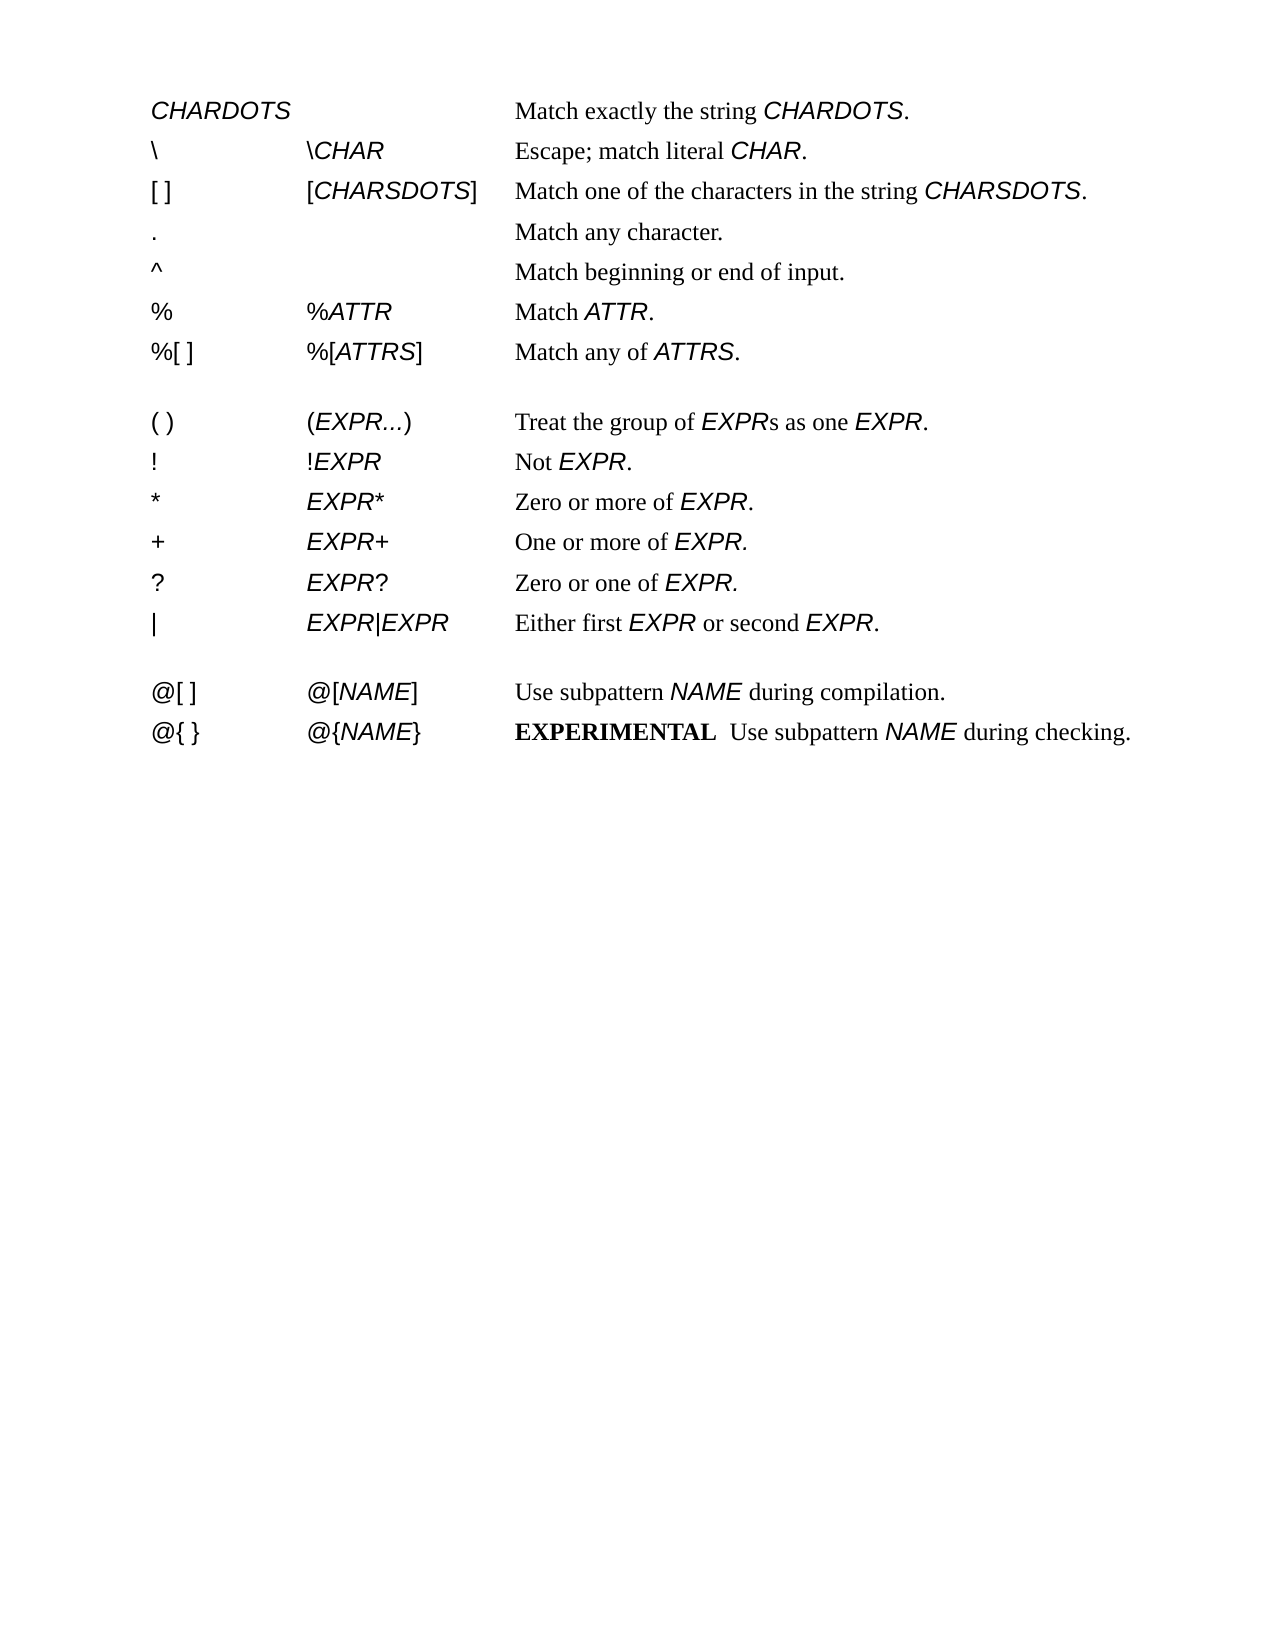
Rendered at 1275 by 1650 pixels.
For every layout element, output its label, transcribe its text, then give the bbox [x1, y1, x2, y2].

table_cell ! [145, 441, 301, 481]
table_cell ? [145, 562, 301, 602]
table_header ( ) [145, 401, 301, 441]
table_cell EXPR? [301, 562, 509, 602]
table_cell | [145, 602, 301, 643]
table_cell Zero or more of EXPR. [509, 481, 1185, 522]
table_cell ^ [145, 251, 301, 291]
table_cell \ [145, 130, 301, 171]
table_header Treat the group of EXPRs as one EXPR. [509, 401, 1185, 441]
table_cell Escape; match literal CHAR. [509, 130, 1185, 171]
table_cell !EXPR [301, 441, 509, 481]
table_cell [CHARSDOTS] [301, 171, 509, 211]
table_cell % [145, 291, 301, 332]
table_cell * [145, 481, 301, 522]
table_cell [301, 251, 509, 291]
table_cell Either first EXPR or second EXPR. [509, 602, 1185, 643]
table_header Match exactly the string CHARDOTS. [509, 90, 1185, 130]
table_cell . [145, 211, 301, 251]
table_cell %[ ] [145, 332, 301, 372]
table_cell Not EXPR. [509, 441, 1185, 481]
table_cell Match any of ATTRS. [509, 332, 1185, 372]
table_cell \CHAR [301, 130, 509, 171]
table_header CHARDOTS [145, 90, 301, 130]
table_cell EXPR+ [301, 522, 509, 562]
table_header @[NAME] [301, 671, 509, 712]
table_cell %ATTR [301, 291, 509, 332]
table_header [301, 90, 509, 130]
table_cell EXPR|EXPR [301, 602, 509, 643]
table_cell + [145, 522, 301, 562]
table_cell %[ATTRS] [301, 332, 509, 372]
table_header (EXPR...) [301, 401, 509, 441]
table_header @[ ] [145, 671, 301, 712]
table_cell One or more of EXPR. [509, 522, 1185, 562]
table_cell [ ] [145, 171, 301, 211]
table_cell Match beginning or end of input. [509, 251, 1185, 291]
table_cell Match one of the characters in the string CHARSDOTS. [509, 171, 1185, 211]
table_header Use subpattern NAME during compilation. [509, 671, 1185, 712]
table_cell EXPERIMENTAL Use subpattern NAME during checking. [509, 712, 1185, 752]
table_cell @{NAME} [301, 712, 509, 752]
table_cell [301, 211, 509, 251]
table_cell EXPR* [301, 481, 509, 522]
table_cell Match ATTR. [509, 291, 1185, 332]
table_cell Match any character. [509, 211, 1185, 251]
table_cell @{ } [145, 712, 301, 752]
table_cell Zero or one of EXPR. [509, 562, 1185, 602]
